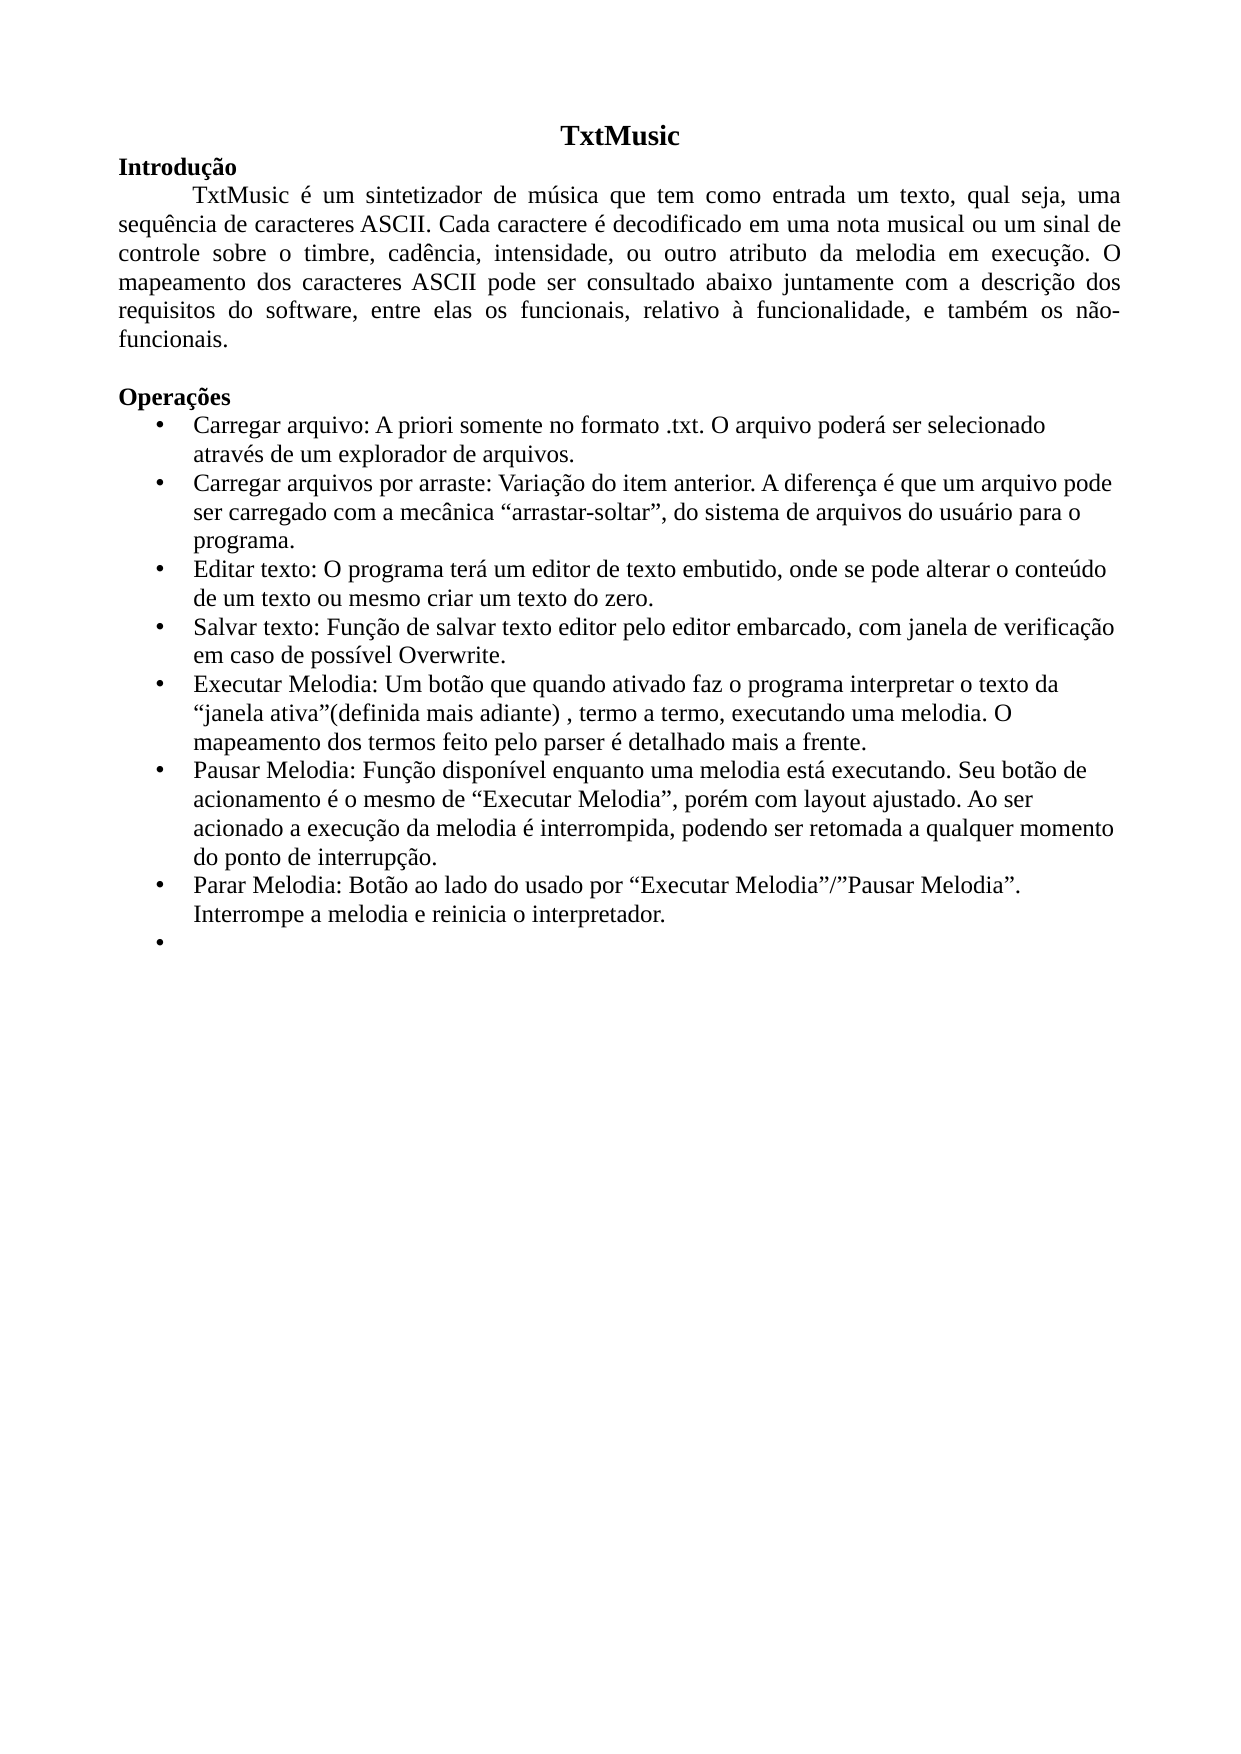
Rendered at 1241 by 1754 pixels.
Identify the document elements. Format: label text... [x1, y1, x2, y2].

list Carregar arquivos por arraste: Variação do item anterior. A diferença é que um arquivo pode ser carregado com a mecânica “arrastar-soltar”, do sistema de arquivos do usuário para o programa. [156, 468, 1122, 554]
list Carregar arquivo: A priori somente no formato .txt. O arquivo poderá ser selecionado através de um explorador de arquivos. [156, 410, 1122, 468]
list Salvar texto: Função de salvar texto editor pelo editor embarcado, com janela de verificação em caso de possível Overwrite. [156, 612, 1122, 669]
list Parar Melodia: Botão ao lado do usado por “Executar Melodia”/”Pausar Melodia”. Interrompe a melodia e reinicia o interpretador. [156, 870, 1122, 928]
list Editar texto: O programa terá um editor de texto embutido, onde se pode alterar o conteúdo de um texto ou mesmo criar um texto do zero. [156, 554, 1122, 612]
text Introdução [118, 152, 1122, 180]
text Operações [118, 382, 1122, 410]
list Executar Melodia: Um botão que quando ativado faz o programa interpretar o texto da “janela ativa”(definida mais adiante) , termo a termo, executando uma melodia. O mapeamento dos termos feito pelo parser é detalhado mais a frente. [156, 669, 1122, 755]
text TxtMusic é um sintetizador de música que tem como entrada um texto, qual seja, uma sequência de caracteres ASCII. Cada caractere é decodificado em uma nota musical ou um sinal de controle sobre o timbre, cadência, intensidade, ou outro atributo da melodia em execução. O mapeamento dos caracteres ASCII pode ser consultado abaixo juntamente com a descrição dos requisitos do software, entre elas os funcionais, relativo à funcionalidade, e também os não-funcionais. [118, 180, 1122, 353]
list Pausar Melodia: Função disponível enquanto uma melodia está executando. Seu botão de acionamento é o mesmo de “Executar Melodia”, porém com layout ajustado. Ao ser acionado a execução da melodia é interrompida, podendo ser retomada a qualquer momento do ponto de interrupção. [156, 755, 1122, 870]
text TxtMusic [118, 118, 1122, 152]
